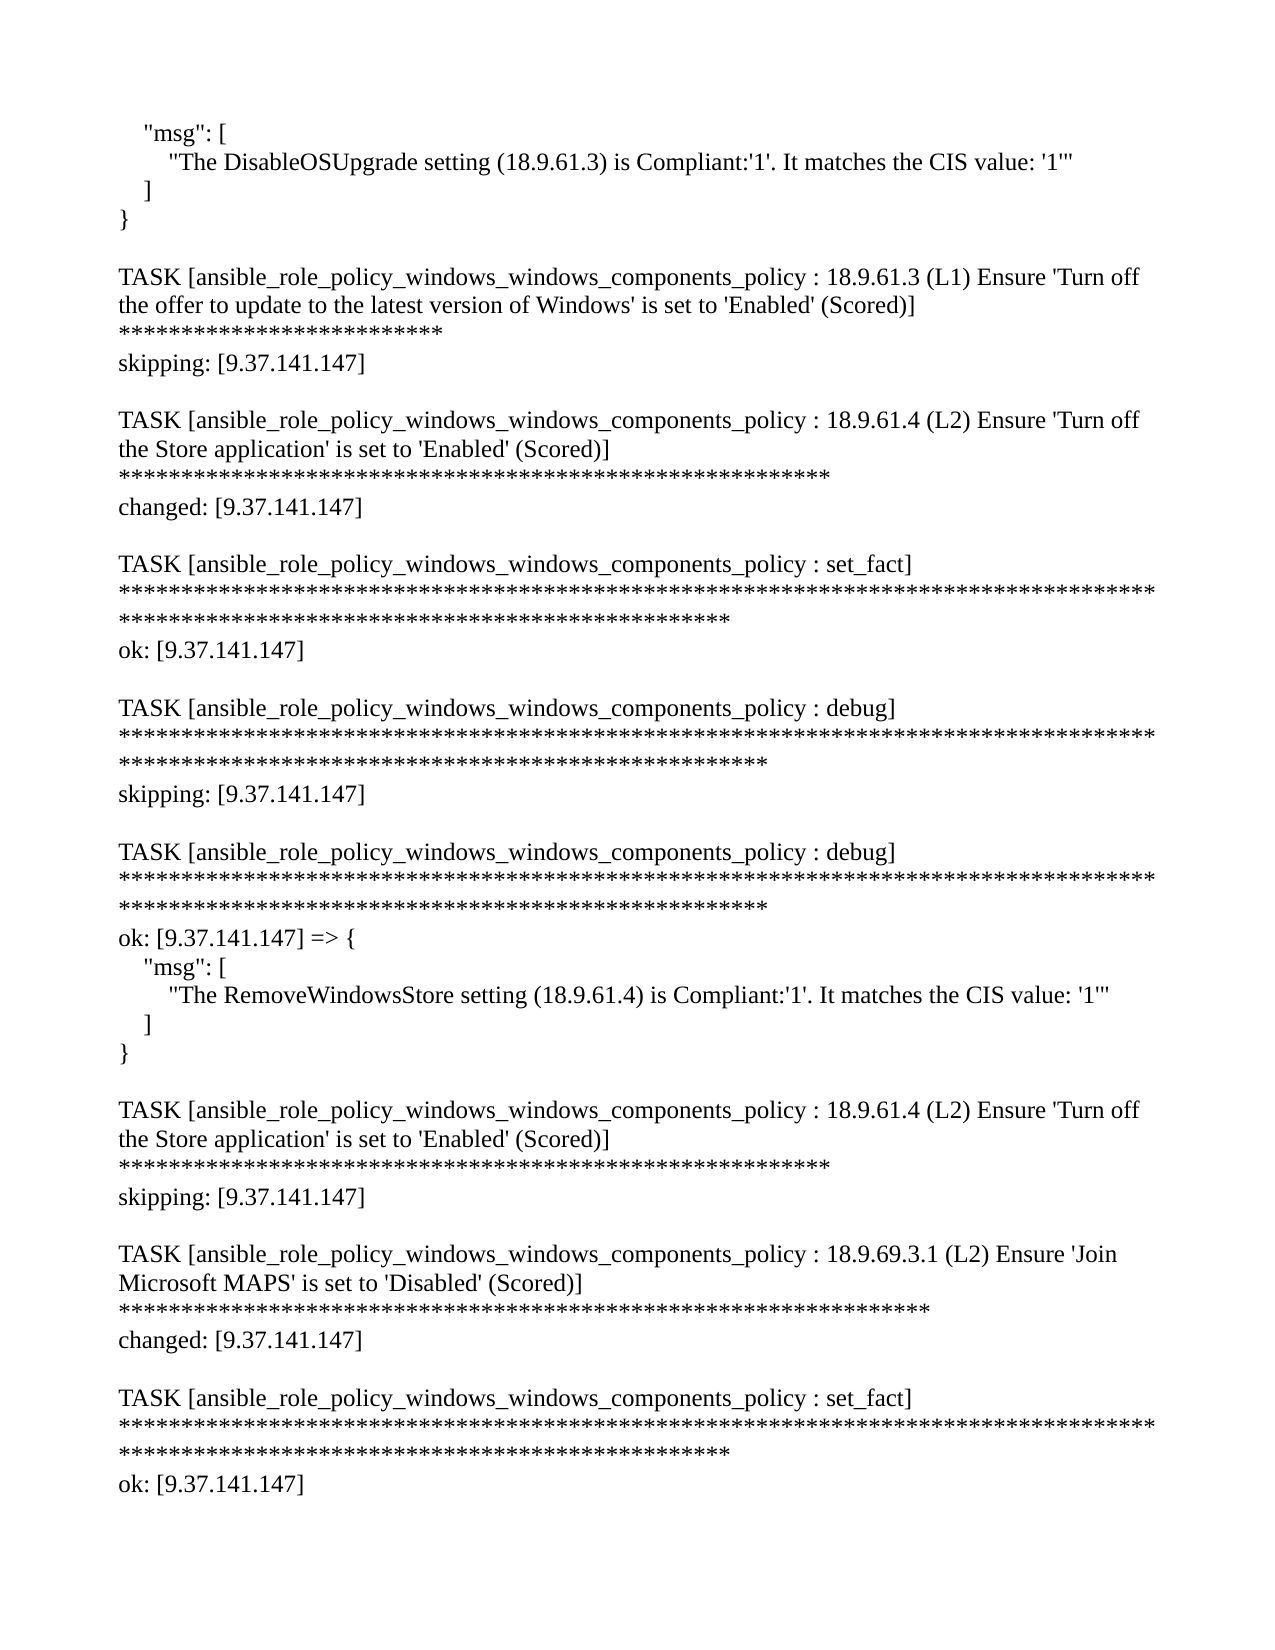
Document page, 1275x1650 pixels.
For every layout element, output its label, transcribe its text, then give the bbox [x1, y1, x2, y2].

text TASK [ansible_role_policy_windows_windows_components_policy : debug] *************************************************************************************************************************************** [118, 693, 1157, 779]
text ] [118, 1009, 1157, 1038]
text TASK [ansible_role_policy_windows_windows_components_policy : set_fact] ************************************************************************************************************************************ [118, 549, 1157, 636]
text ] [118, 176, 1157, 204]
text "msg": [ [118, 952, 1157, 981]
text TASK [ansible_role_policy_windows_windows_components_policy : 18.9.61.4 (L2) Ensure 'Turn off the Store application' is set to 'Enabled' (Scored)] ********************************************************* [118, 1096, 1157, 1182]
text ok: [9.37.141.147] => { [118, 923, 1157, 952]
text skipping: [9.37.141.147] [118, 779, 1157, 808]
text } [118, 204, 1157, 233]
text TASK [ansible_role_policy_windows_windows_components_policy : 18.9.61.4 (L2) Ensure 'Turn off the Store application' is set to 'Enabled' (Scored)] ********************************************************* [118, 406, 1157, 492]
text "The RemoveWindowsStore setting (18.9.61.4) is Compliant:'1'. It matches the CIS value: '1'" [118, 981, 1157, 1009]
text skipping: [9.37.141.147] [118, 1182, 1157, 1211]
text ok: [9.37.141.147] [118, 636, 1157, 664]
text TASK [ansible_role_policy_windows_windows_components_policy : 18.9.69.3.1 (L2) Ensure 'Join Microsoft MAPS' is set to 'Disabled' (Scored)] ***************************************************************** [118, 1239, 1157, 1326]
text "The DisableOSUpgrade setting (18.9.61.3) is Compliant:'1'. It matches the CIS value: '1'" [118, 147, 1157, 176]
text changed: [9.37.141.147] [118, 492, 1157, 521]
text } [118, 1038, 1157, 1067]
text changed: [9.37.141.147] [118, 1326, 1157, 1354]
text TASK [ansible_role_policy_windows_windows_components_policy : 18.9.61.3 (L1) Ensure 'Turn off the offer to update to the latest version of Windows' is set to 'Enabled' (Scored)] ************************** [118, 262, 1157, 348]
text TASK [ansible_role_policy_windows_windows_components_policy : debug] *************************************************************************************************************************************** [118, 837, 1157, 923]
text ok: [9.37.141.147] [118, 1469, 1157, 1498]
text "msg": [ [118, 118, 1157, 147]
text TASK [ansible_role_policy_windows_windows_components_policy : set_fact] ************************************************************************************************************************************ [118, 1383, 1157, 1469]
text skipping: [9.37.141.147] [118, 348, 1157, 377]
